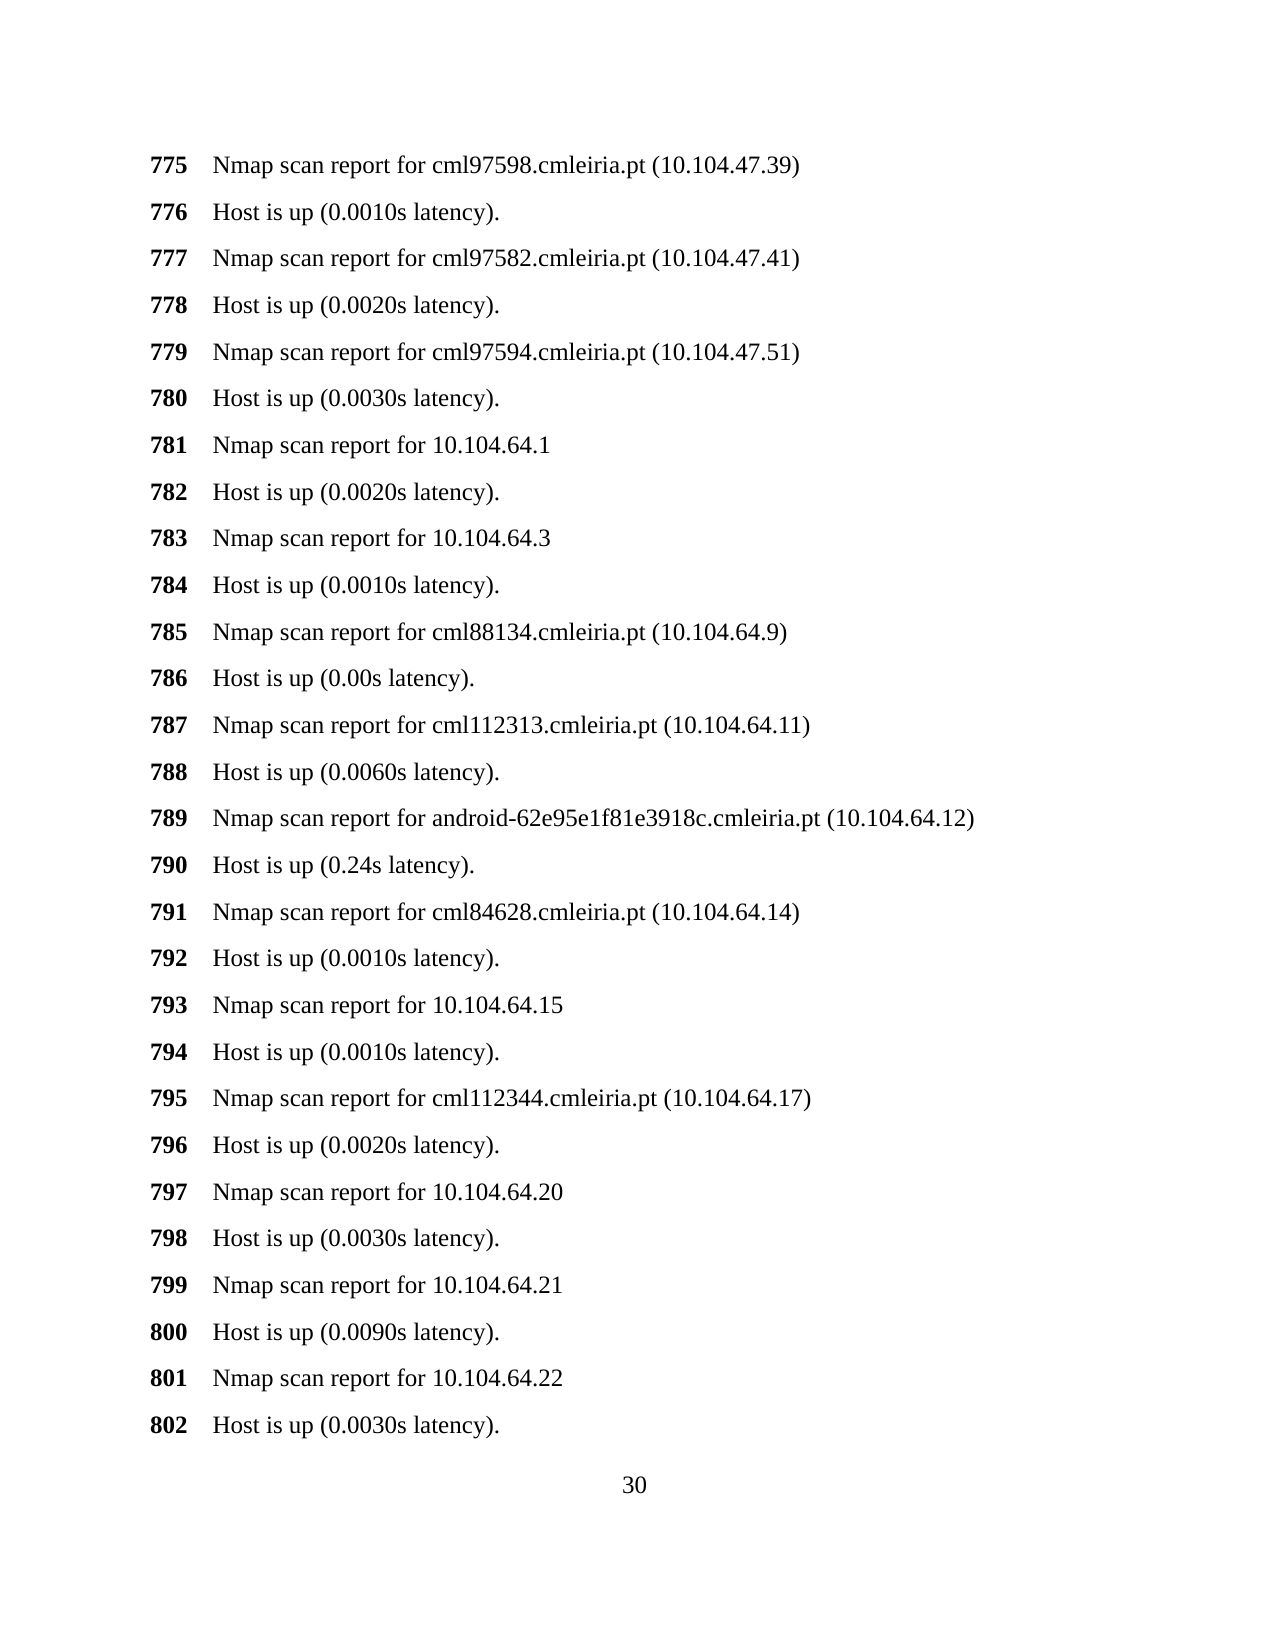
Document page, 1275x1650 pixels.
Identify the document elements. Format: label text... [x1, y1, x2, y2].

text 798 Host is up (0.0030s latency). [150, 1223, 1125, 1252]
text 785 Nmap scan report for cml88134.cmleiria.pt (10.104.64.9) [150, 617, 1125, 645]
text 795 Nmap scan report for cml112344.cmleiria.pt (10.104.64.17) [150, 1083, 1125, 1112]
text 797 Nmap scan report for 10.104.64.20 [150, 1177, 1125, 1205]
text 779 Nmap scan report for cml97594.cmleiria.pt (10.104.47.51) [150, 337, 1125, 365]
text 780 Host is up (0.0030s latency). [150, 383, 1125, 412]
text 781 Nmap scan report for 10.104.64.1 [150, 430, 1125, 459]
text 775 Nmap scan report for cml97598.cmleiria.pt (10.104.47.39) [150, 150, 1125, 179]
text 776 Host is up (0.0010s latency). [150, 197, 1125, 225]
text 801 Nmap scan report for 10.104.64.22 [150, 1363, 1125, 1392]
text 794 Host is up (0.0010s latency). [150, 1037, 1125, 1065]
text 799 Nmap scan report for 10.104.64.21 [150, 1270, 1125, 1299]
text 792 Host is up (0.0010s latency). [150, 943, 1125, 972]
text 784 Host is up (0.0010s latency). [150, 570, 1125, 599]
text 791 Nmap scan report for cml84628.cmleiria.pt (10.104.64.14) [150, 897, 1125, 925]
text 802 Host is up (0.0030s latency). [150, 1410, 1125, 1439]
text 790 Host is up (0.24s latency). [150, 850, 1125, 879]
text 782 Host is up (0.0020s latency). [150, 477, 1125, 505]
text 788 Host is up (0.0060s latency). [150, 757, 1125, 785]
text 778 Host is up (0.0020s latency). [150, 290, 1125, 319]
text 796 Host is up (0.0020s latency). [150, 1130, 1125, 1159]
text 777 Nmap scan report for cml97582.cmleiria.pt (10.104.47.41) [150, 243, 1125, 272]
text 800 Host is up (0.0090s latency). [150, 1317, 1125, 1345]
text 786 Host is up (0.00s latency). [150, 663, 1125, 692]
text 787 Nmap scan report for cml112313.cmleiria.pt (10.104.64.11) [150, 710, 1125, 739]
text 789 Nmap scan report for android-62e95e1f81e3918c.cmleiria.pt (10.104.64.12) [150, 803, 1125, 832]
text 793 Nmap scan report for 10.104.64.15 [150, 990, 1125, 1019]
text 783 Nmap scan report for 10.104.64.3 [150, 523, 1125, 552]
